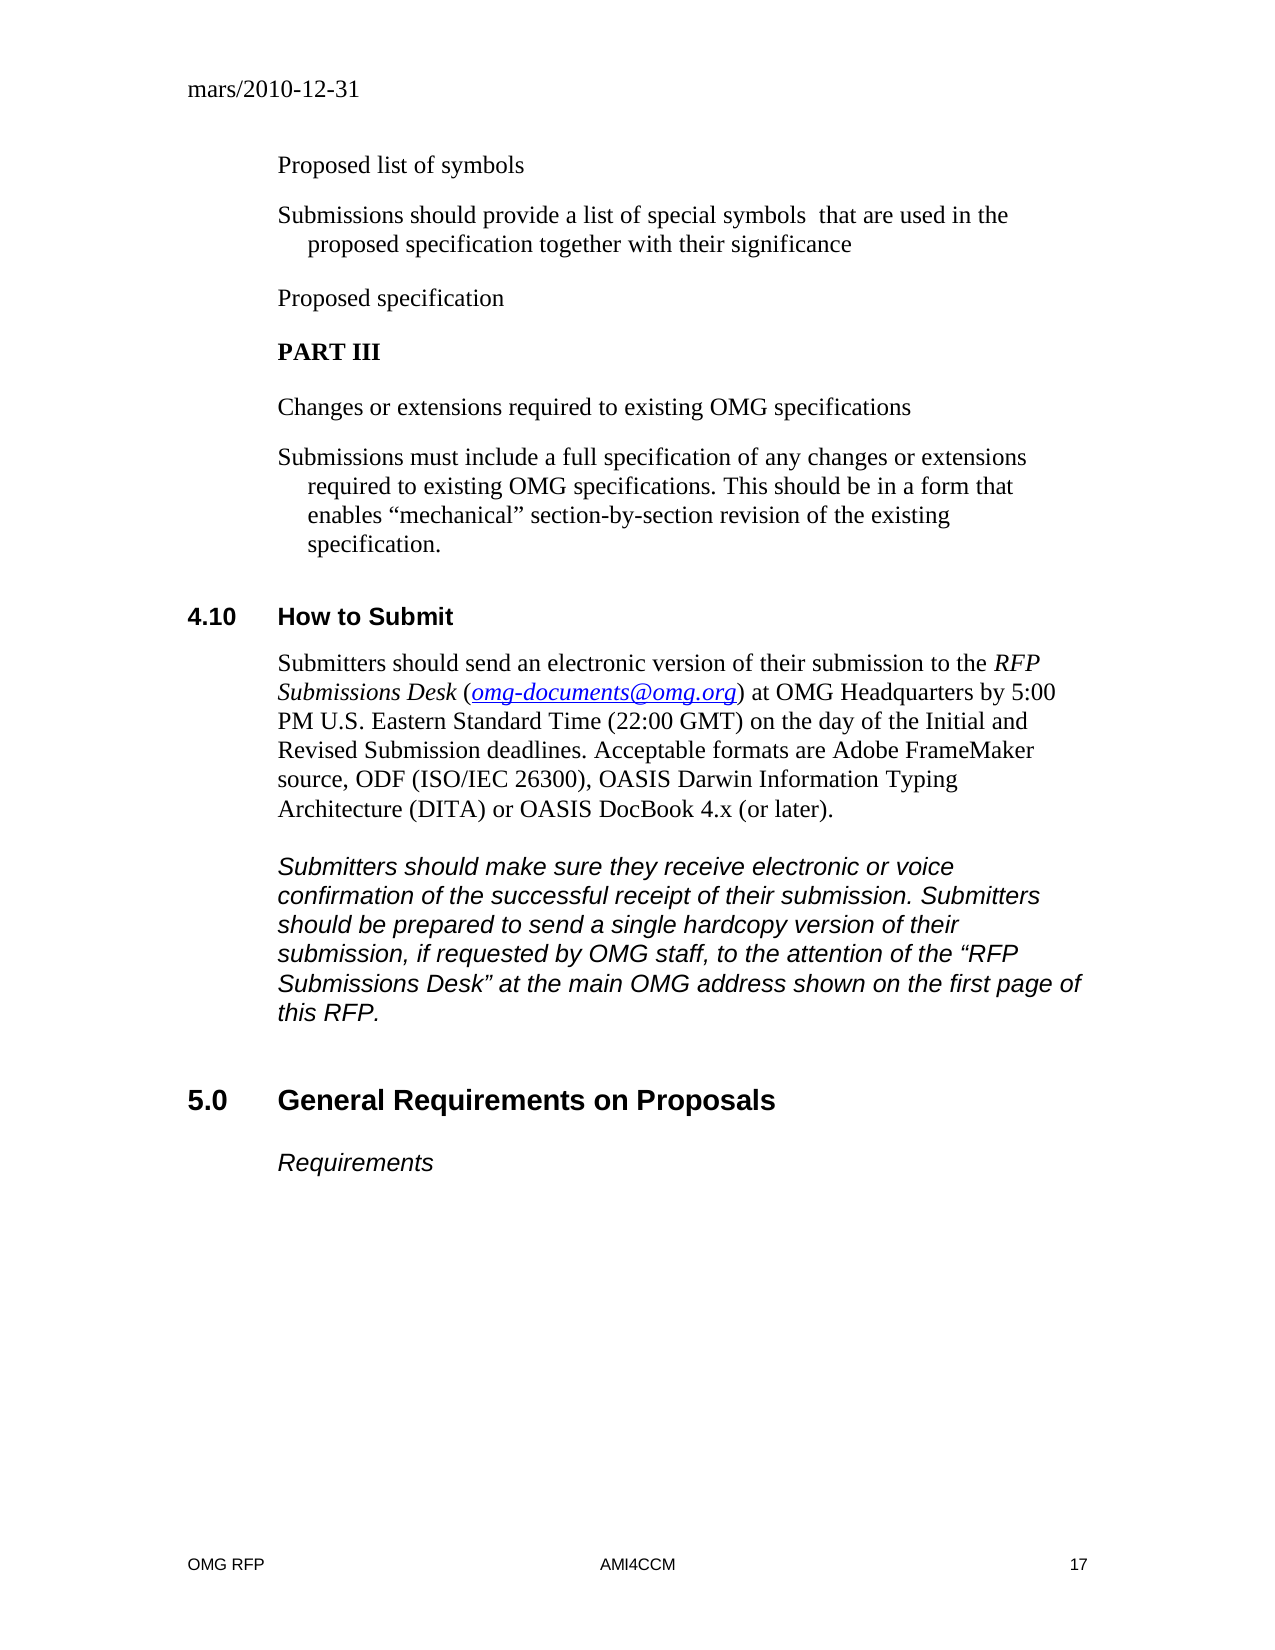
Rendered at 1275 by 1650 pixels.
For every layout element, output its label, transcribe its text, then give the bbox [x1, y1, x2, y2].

text Changes or extensions required to existing OMG specifications [277, 392, 1087, 421]
text Proposed specification [277, 283, 1087, 312]
text Requirements [277, 1148, 1087, 1177]
text Submitters should send an electronic version of their submission to the RFP Submissions Desk (omg-documents@omg.org) at OMG Headquarters by 5:00 PM U.S. Eastern Standard Time (22:00 GMT) on the day of the Initial and Revised Submission deadlines. Acceptable formats are Adobe FrameMaker source, ODF (ISO/IEC 26300), OASIS Darwin Information Typing Architecture (DITA) or OASIS DocBook 4.x (or later). [277, 648, 1087, 823]
subtitle How to Submit [187, 602, 1087, 631]
text Submitters should make sure they receive electronic or voice confirmation of the successful receipt of their submission. Submitters should be prepared to send a single hardcopy version of their submission, if requested by OMG staff, to the attention of the “RFP Submissions Desk” at the main OMG address shown on the first page of this RFP. [277, 852, 1087, 1027]
text Submissions must include a full specification of any changes or extensions required to existing OMG specifications. This should be in a form that enables “mechanical” section-by-section revision of the existing specification. [277, 442, 1087, 558]
text Submissions should provide a list of special symbols that are used in the proposed specification together with their significance [277, 200, 1087, 258]
subtitle General Requirements on Proposals [187, 1083, 1087, 1117]
text PART III [277, 337, 1087, 367]
text Proposed list of symbols [277, 150, 1087, 179]
